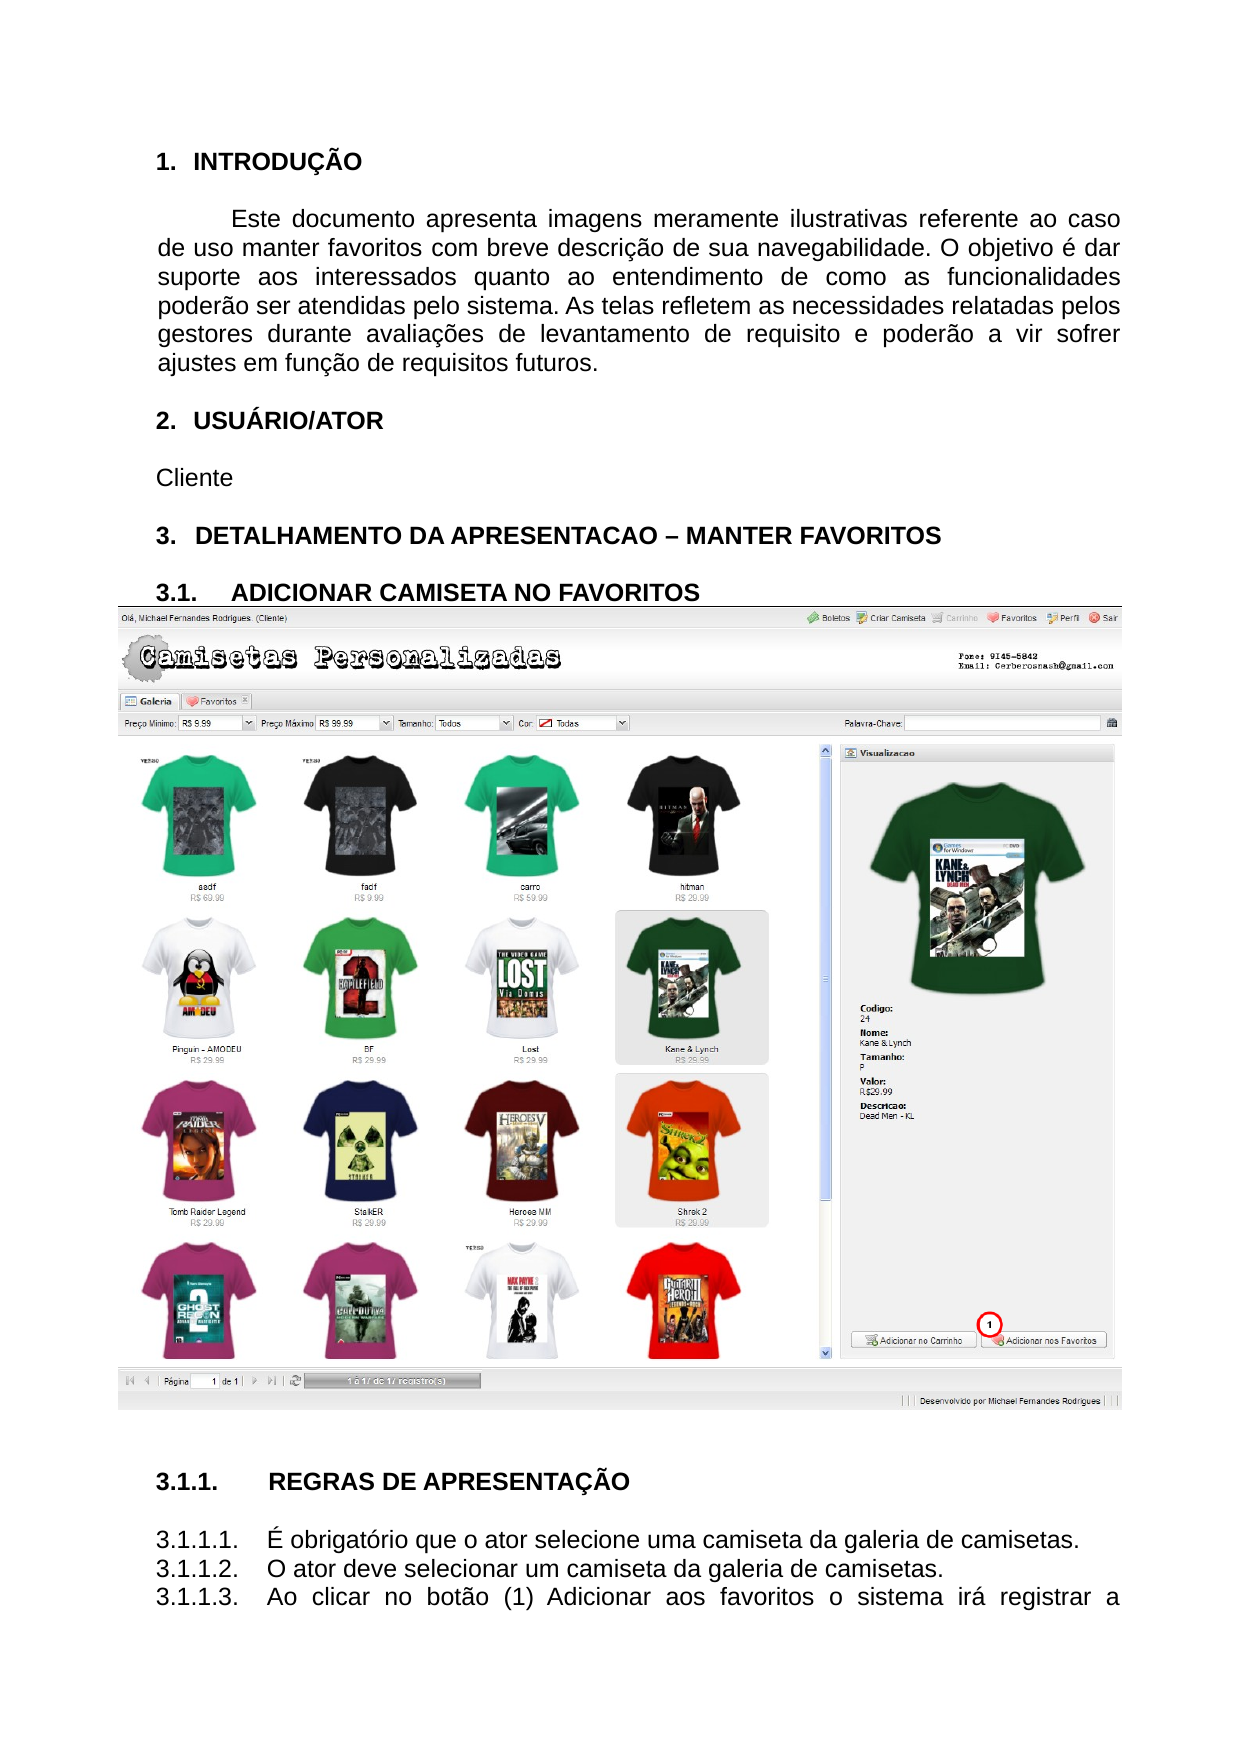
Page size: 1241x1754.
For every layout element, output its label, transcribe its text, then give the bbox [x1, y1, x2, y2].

picture [118, 606, 1122, 1410]
list O ator deve selecionar um camiseta da galeria de camisetas. [118, 1554, 1122, 1582]
list É obrigatório que o ator selecione uma camiseta da galeria de camisetas. [118, 1525, 1122, 1554]
list ADICIONAR CAMISETA NO FAVORITOS [118, 578, 1122, 606]
list USUÁRIO/ATOR [156, 406, 1122, 434]
list REGRAS DE APRESENTAÇÃO [118, 1467, 1122, 1496]
text Este documento apresenta imagens meramente ilustrativas referente ao caso de uso manter favoritos com breve descrição de sua navegabilidade. O objetivo é dar suporte aos interessados quanto ao entendimento de como as funcionalidades poderão ser atendidas pelo sistema. As telas refletem as necessidades relatadas pelos gestores durante avaliações de levantamento de requisito e poderão a vir sofrer ajustes em função de requisitos futuros. [157, 204, 1122, 377]
list Ao clicar no botão (1) Adicionar aos favoritos o sistema irá registrar a [118, 1582, 1122, 1611]
list INTRODUÇÃO [156, 147, 1122, 176]
list DETALHAMENTO DA APRESENTACAO – MANTER FAVORITOS [118, 521, 1122, 549]
text Cliente [118, 463, 1122, 492]
